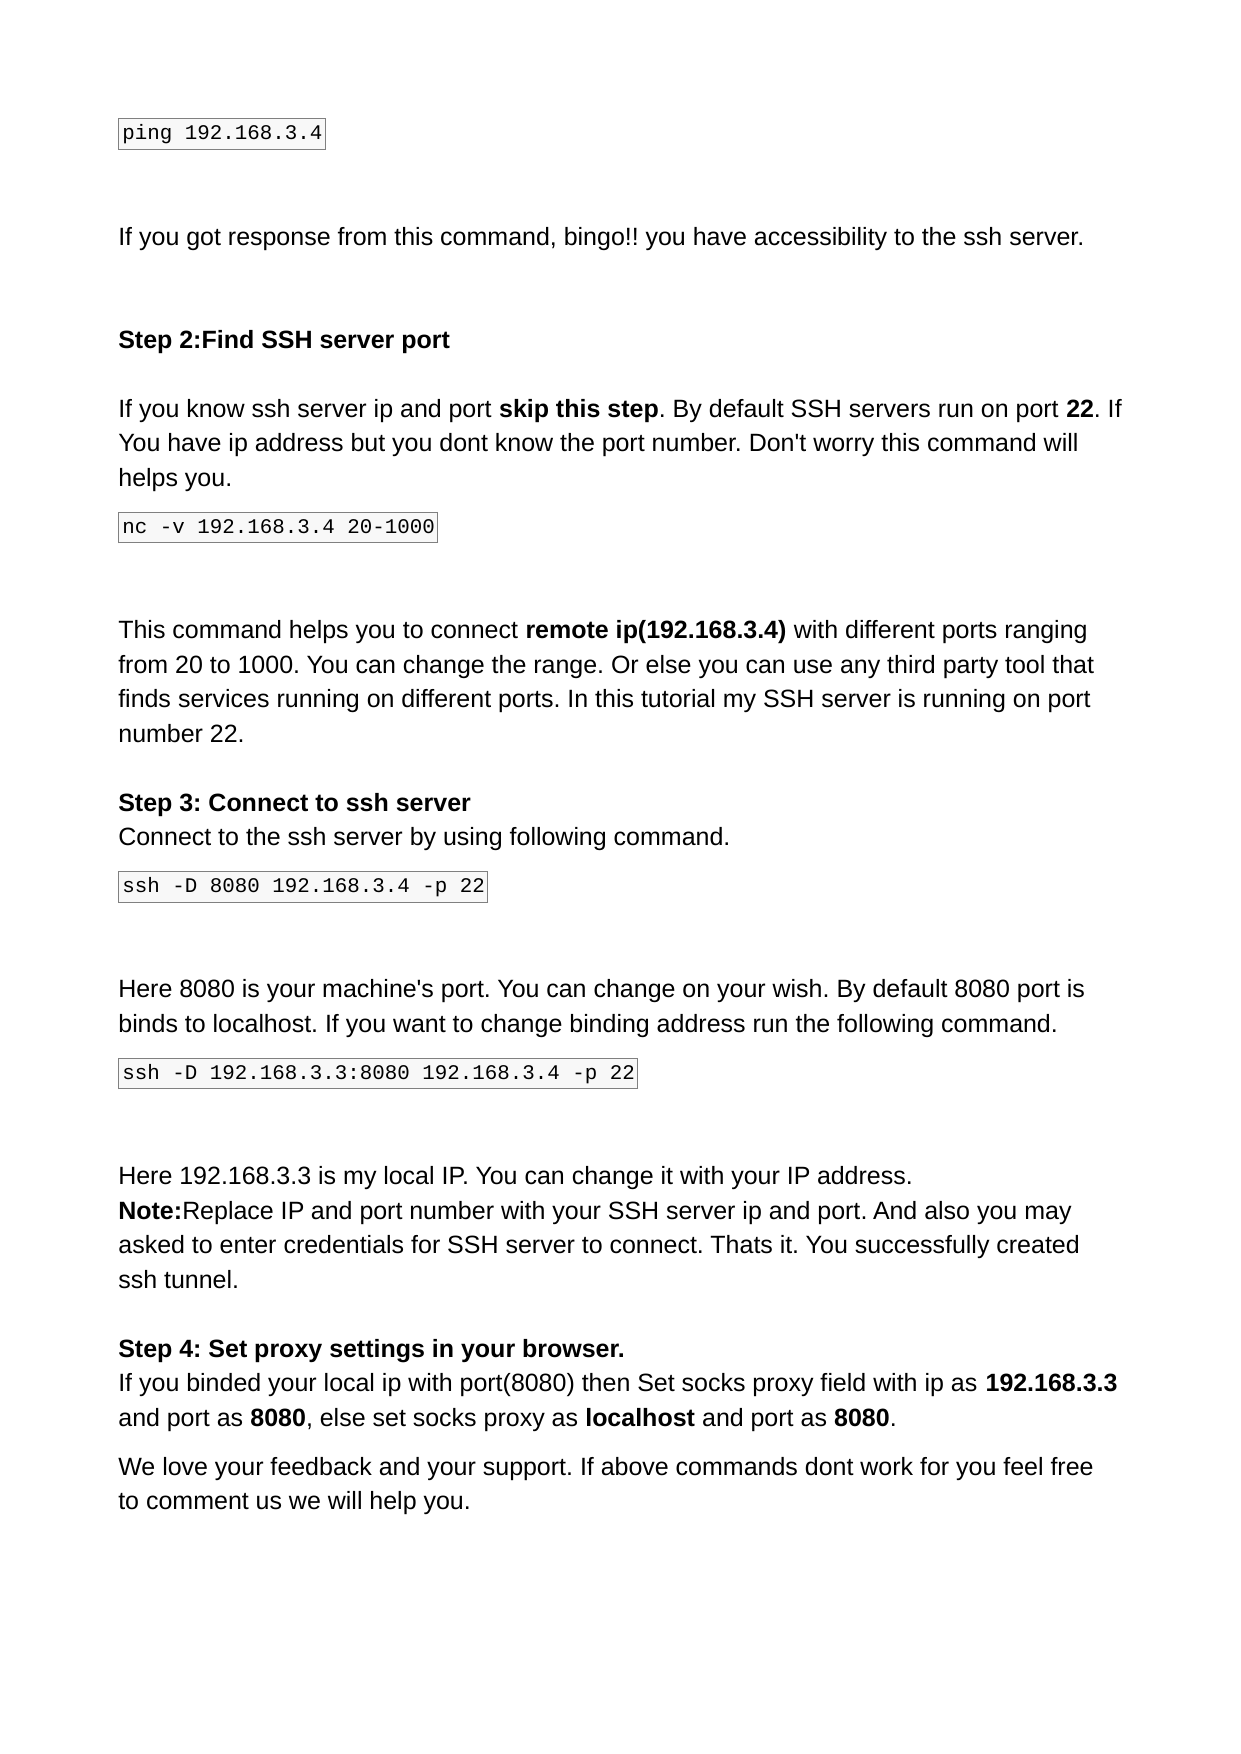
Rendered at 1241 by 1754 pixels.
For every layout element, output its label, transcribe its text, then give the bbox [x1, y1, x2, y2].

text [638, 1058, 1122, 1089]
text This command helps you to connect remote ip(192.168.3.4) with different ports ranging from 20 to 1000. You can change the range. Or else you can use any third party tool that finds services running on different ports. In this tutorial my SSH server is running on port number 22. Step 3: Connect to ssh server Connect to the ssh server by using following command. [118, 581, 1122, 851]
text [326, 118, 1122, 150]
text Here 192.168.3.3 is my local IP. You can change it with your IP address. Note:Replace IP and port number with your SSH server ip and port. And also you may asked to enter credentials for SSH server to connect. Thats it. You successfully created ssh tunnel. Step 4: Set proxy settings in your browser. If you binded your local ip with port(8080) then Set socks proxy field with ip as 192.168.3.3 and port as 8080, else set socks proxy as localhost and port as 8080. [118, 1127, 1122, 1431]
text ssh -D 8080 192.168.3.4 -p 22 [119, 872, 487, 902]
text ping 192.168.3.4 [119, 119, 325, 149]
text [438, 512, 1122, 543]
text ssh -D 192.168.3.3:8080 192.168.3.4 -p 22 [119, 1059, 637, 1088]
text Here 8080 is your machine's port. You can change on your wish. By default 8080 port is binds to localhost. If you want to change binding address run the following command. [118, 940, 1122, 1038]
text nc -v 192.168.3.4 20-1000 [119, 513, 437, 542]
text [488, 871, 1122, 903]
text If you got response from this command, bingo!! you have accessibility to the ssh server. Step 2:Find SSH server port If you know ssh server ip and port skip this step. By default SSH servers run on port 22. If You have ip address but you dont know the port number. Don't worry this command will helps you. [118, 187, 1122, 492]
text We love your feedback and your support. If above commands dont work for you feel free to comment us we will help you. [118, 1452, 1122, 1515]
